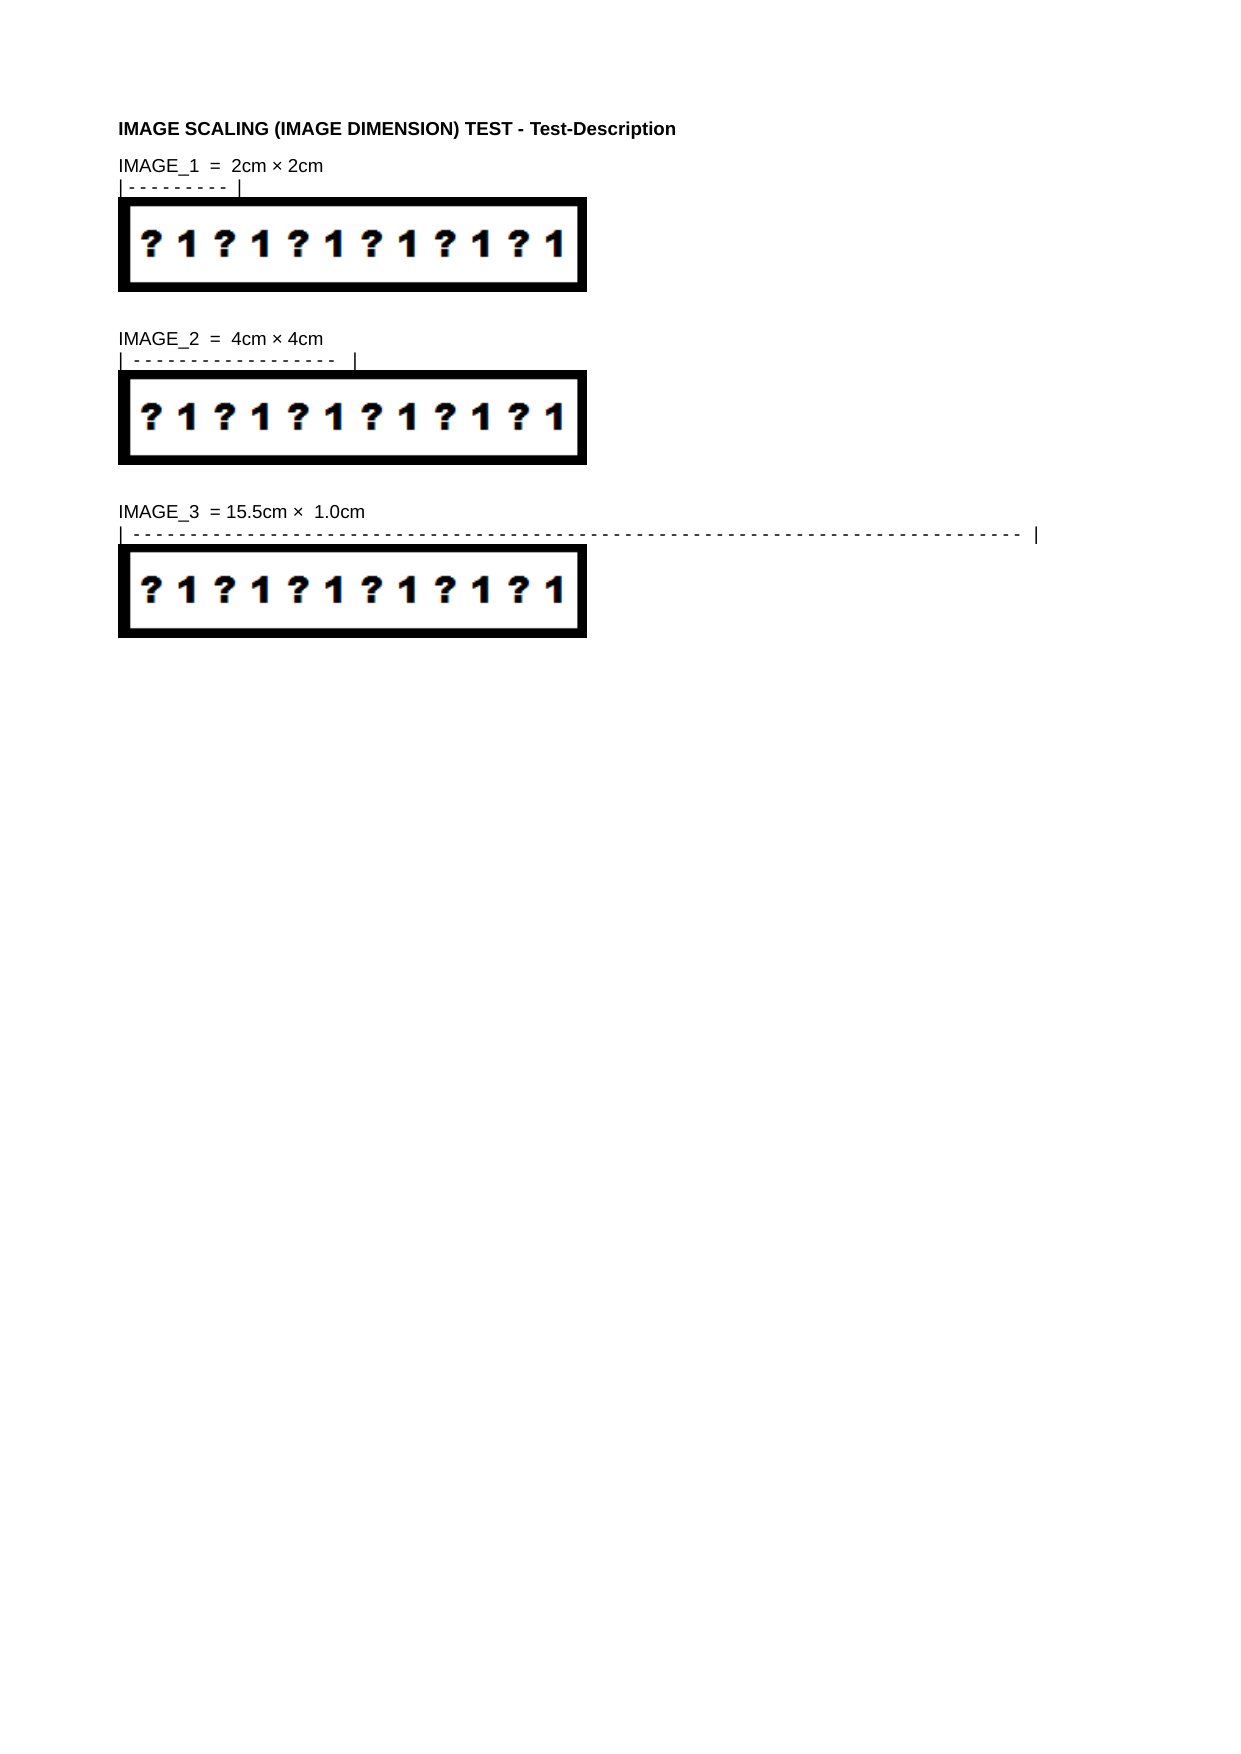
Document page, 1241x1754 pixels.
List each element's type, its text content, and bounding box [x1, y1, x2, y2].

text IMAGE_1 = 2cm × 2cm | - - - - - - - - - | [118, 154, 1122, 313]
text IMAGE_2 = 4cm × 4cm | - - - - - - - - - - - - - - - - - - | [118, 328, 1122, 486]
text IMAGE_3 = 15.5cm × 1.0cm | - - - - - - - - - - - - - - - - - - - - - - - - - - - - - - - - - - - - - - - - - - - - - - - - - - - - - - - - - - - - - - - - - - - - - - - - - - - - - - | [118, 501, 1122, 659]
picture [118, 544, 587, 638]
text IMAGE SCALING (IMAGE DIMENSION) TEST - Test-Description [118, 118, 1122, 140]
picture [118, 370, 587, 465]
picture [118, 197, 587, 292]
